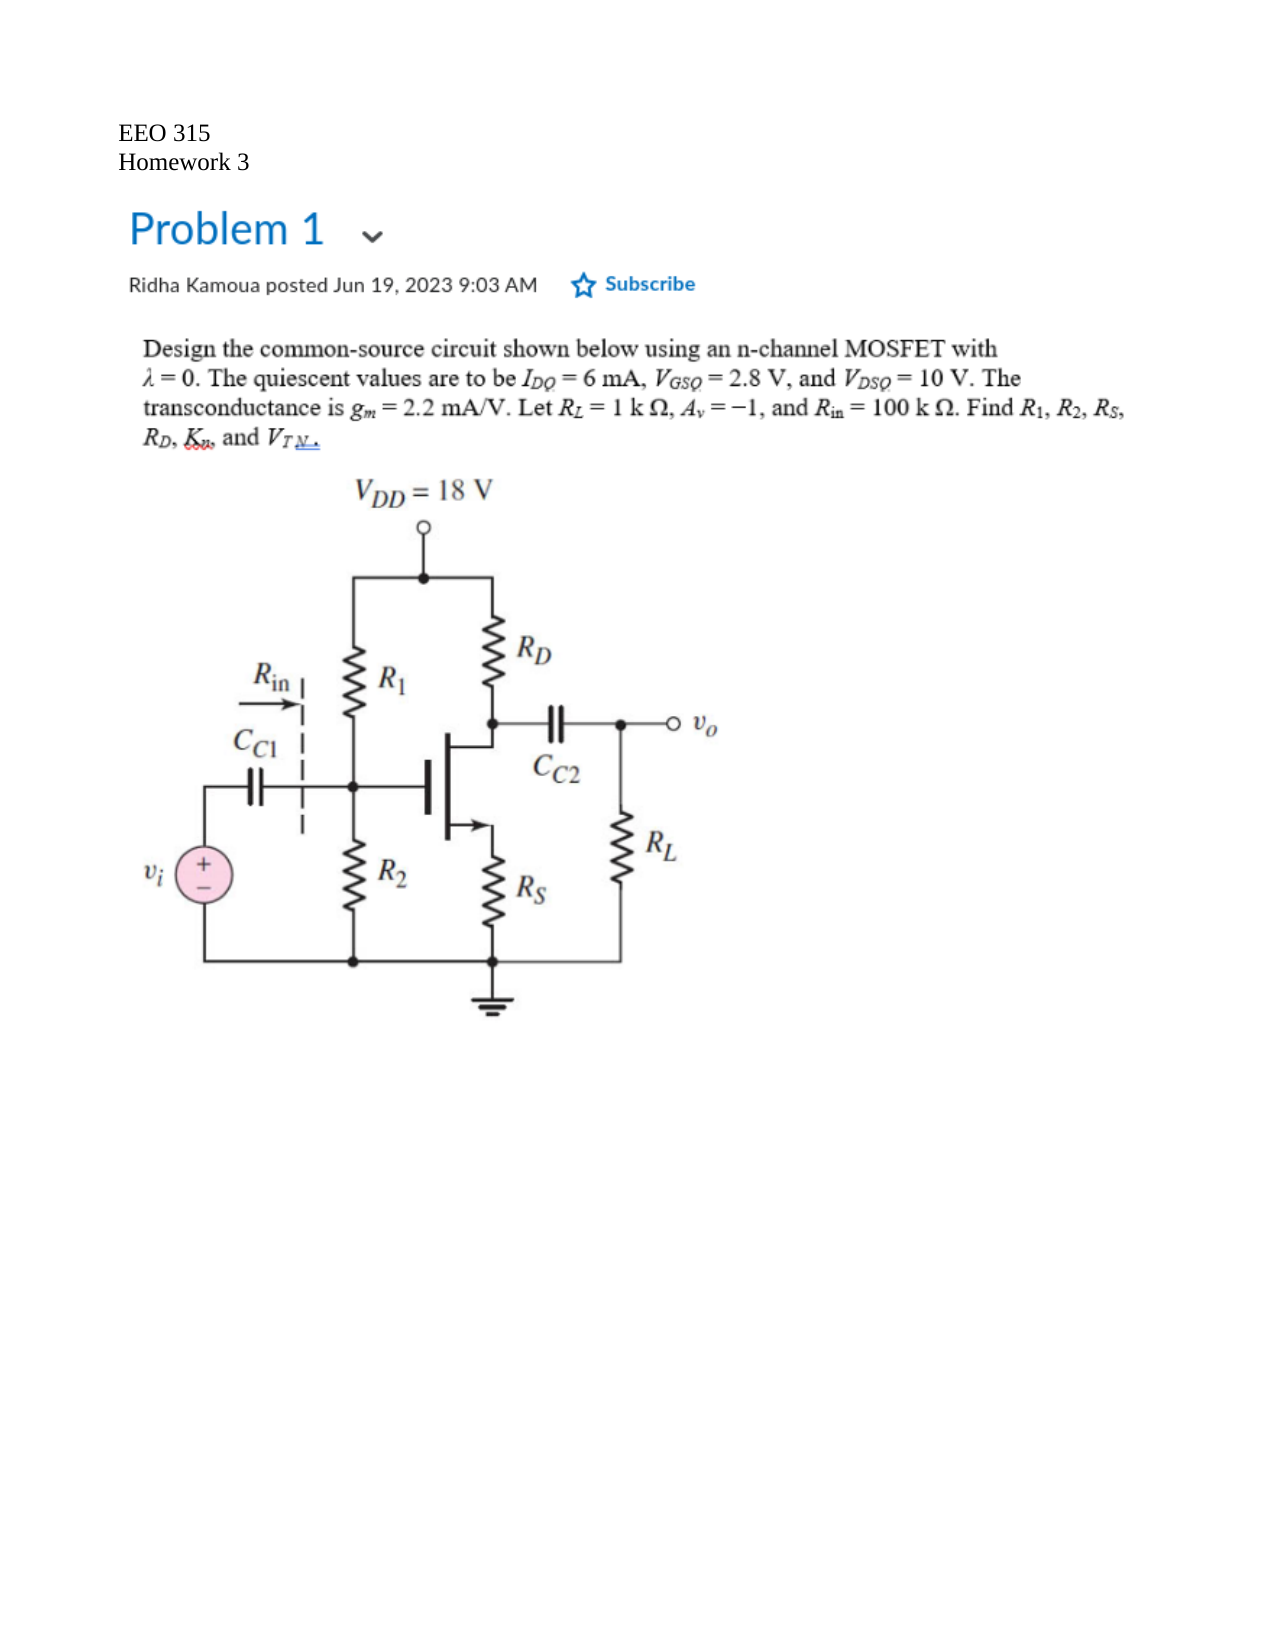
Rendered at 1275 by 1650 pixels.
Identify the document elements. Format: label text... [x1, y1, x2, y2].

text Homework 3 [118, 147, 1157, 176]
picture [118, 204, 1157, 1038]
text EEO 315 [118, 118, 1157, 147]
